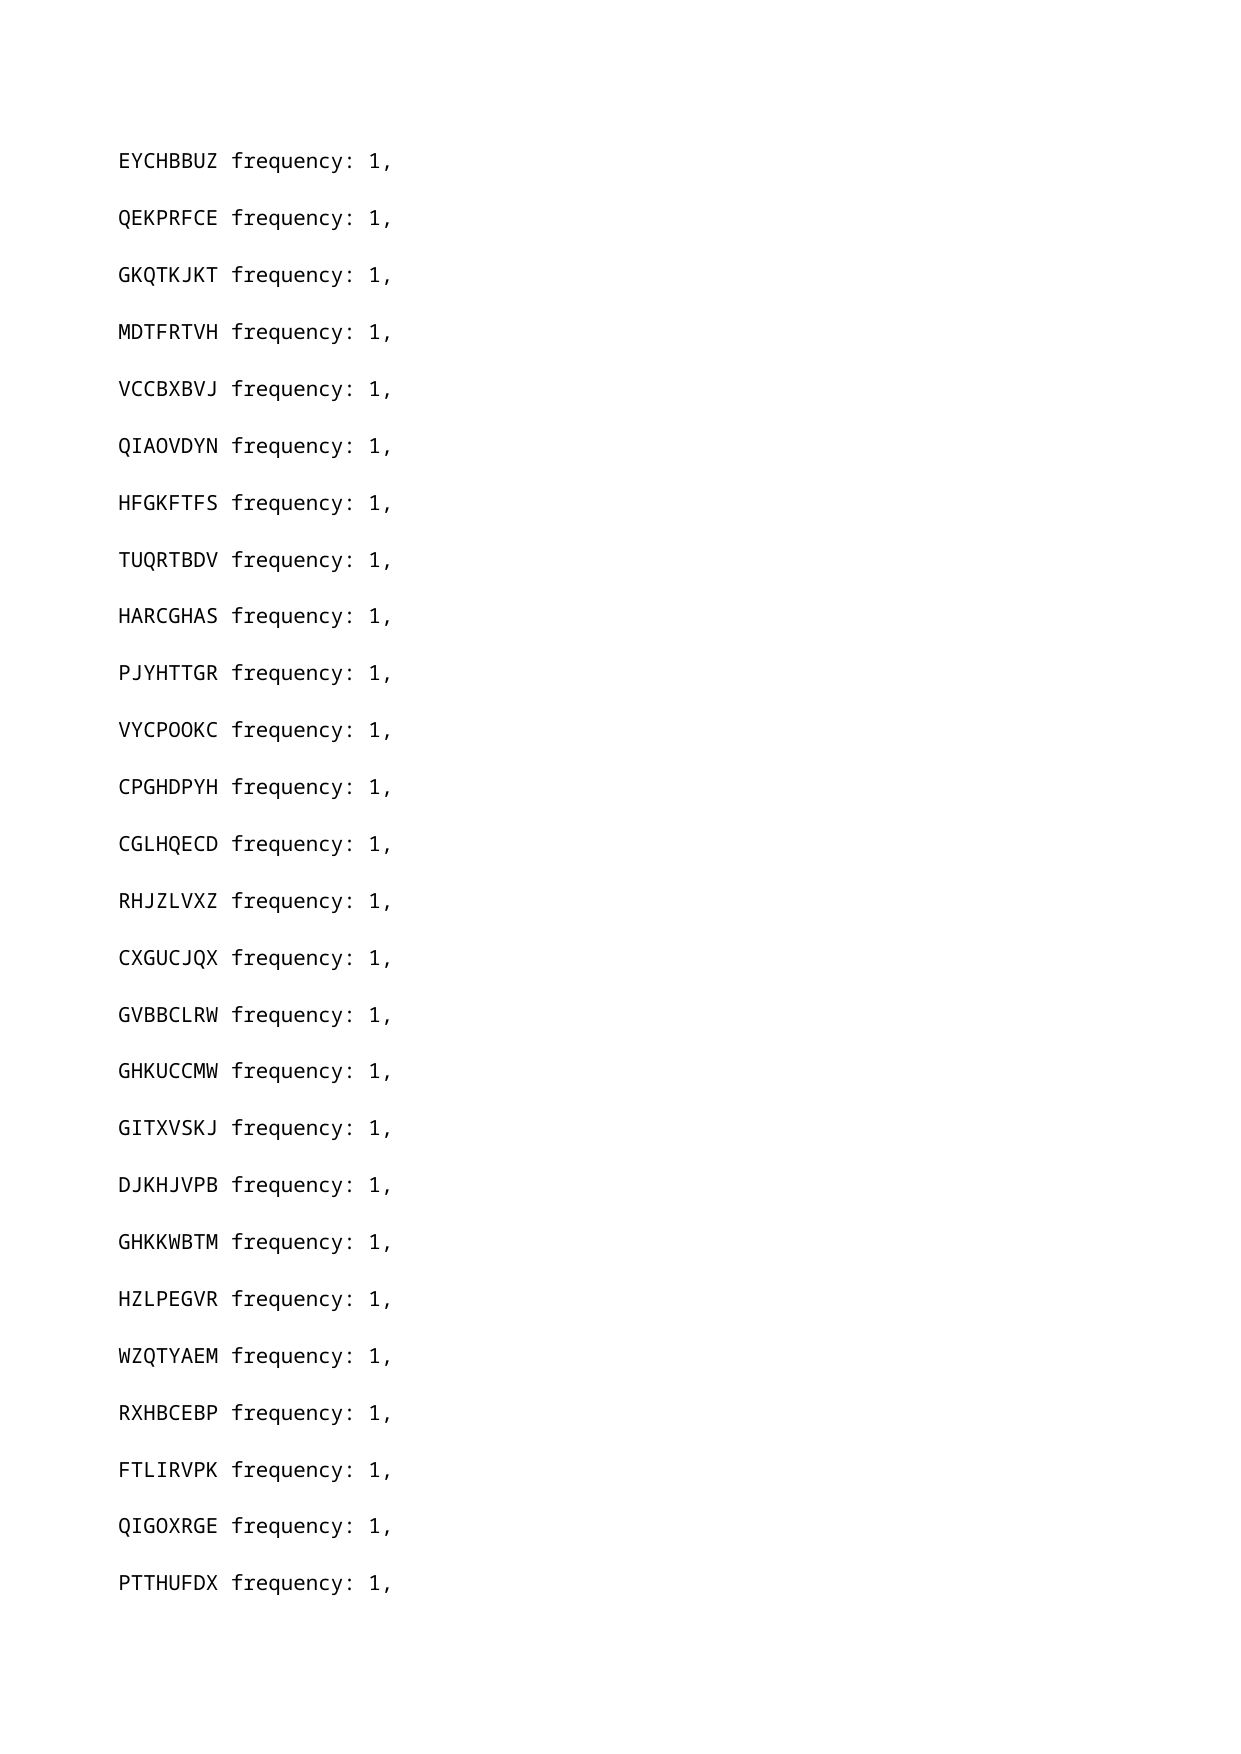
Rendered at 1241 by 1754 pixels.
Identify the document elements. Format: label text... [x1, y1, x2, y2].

text QIAOVDYN frequency: 1, [118, 431, 1122, 459]
text FTLIRVPK frequency: 1, [118, 1455, 1122, 1483]
text EYCHBBUZ frequency: 1, [118, 147, 1122, 175]
text GHKKWBTM frequency: 1, [118, 1227, 1122, 1256]
text VCCBXBVJ frequency: 1, [118, 374, 1122, 402]
text CXGUCJQX frequency: 1, [118, 943, 1122, 971]
text QIGOXRGE frequency: 1, [118, 1512, 1122, 1540]
text GITXVSKJ frequency: 1, [118, 1113, 1122, 1142]
text PJYHTTGR frequency: 1, [118, 658, 1122, 687]
text HARCGHAS frequency: 1, [118, 602, 1122, 630]
text CGLHQECD frequency: 1, [118, 829, 1122, 857]
text CPGHDPYH frequency: 1, [118, 772, 1122, 801]
text GVBBCLRW frequency: 1, [118, 1000, 1122, 1028]
text GHKUCCMW frequency: 1, [118, 1057, 1122, 1085]
text GKQTKJKT frequency: 1, [118, 260, 1122, 289]
text RXHBCEBP frequency: 1, [118, 1398, 1122, 1426]
text MDTFRTVH frequency: 1, [118, 317, 1122, 346]
text QEKPRFCE frequency: 1, [118, 203, 1122, 232]
text HFGKFTFS frequency: 1, [118, 488, 1122, 516]
text VYCPOOKC frequency: 1, [118, 715, 1122, 744]
text RHJZLVXZ frequency: 1, [118, 886, 1122, 914]
text HZLPEGVR frequency: 1, [118, 1284, 1122, 1312]
text WZQTYAEM frequency: 1, [118, 1341, 1122, 1369]
text TUQRTBDV frequency: 1, [118, 545, 1122, 573]
text DJKHJVPB frequency: 1, [118, 1170, 1122, 1199]
text PTTHUFDX frequency: 1, [118, 1568, 1122, 1597]
